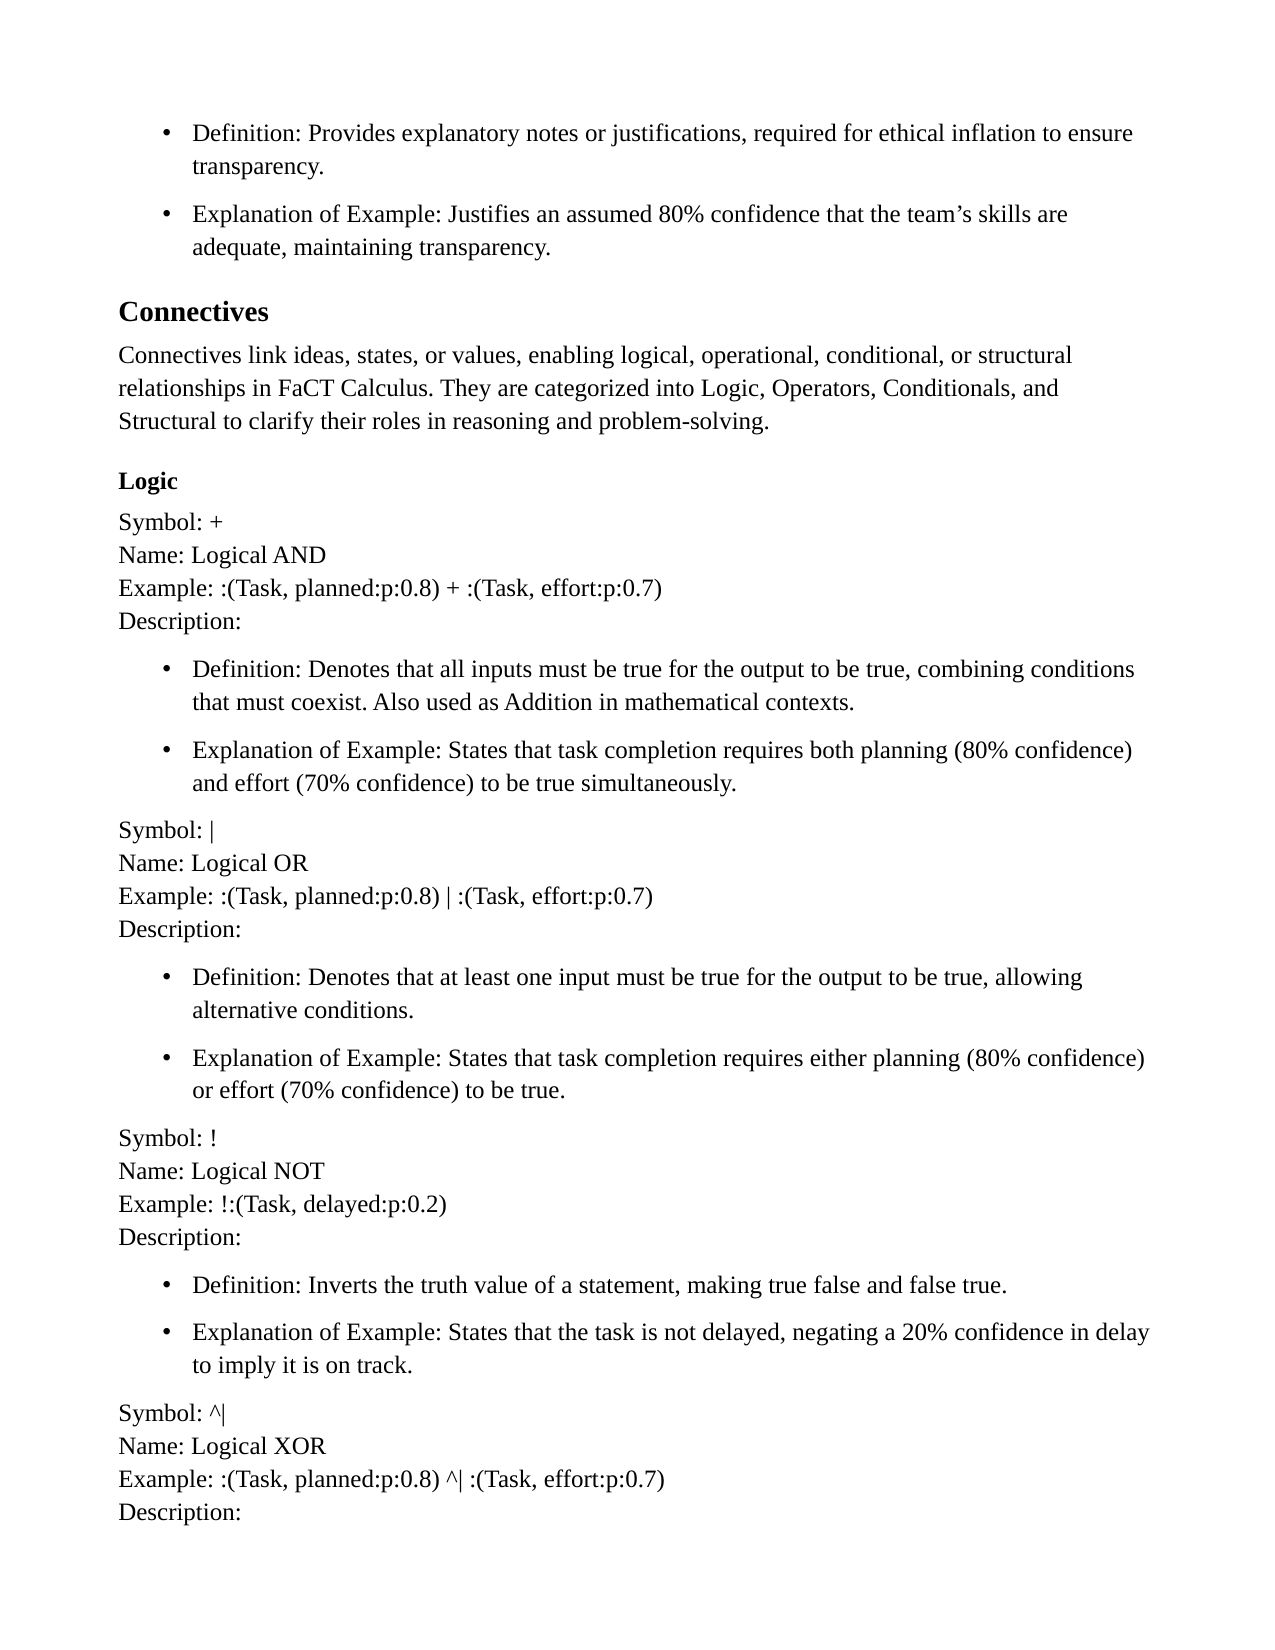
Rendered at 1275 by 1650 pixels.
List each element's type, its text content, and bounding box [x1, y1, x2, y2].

list Definition: Provides explanatory notes or justifications, required for ethical inflation to ensure transparency. [162, 118, 1157, 180]
list Explanation of Example: States that task completion requires either planning (80% confidence) or effort (70% confidence) to be true. [162, 1043, 1157, 1104]
text Symbol: ! Name: Logical NOT Example: !:(Task, delayed:p:0.2) Description: [118, 1123, 1157, 1251]
subtitle Connectives [118, 294, 1157, 327]
list Definition: Denotes that all inputs must be true for the output to be true, combining conditions that must coexist. Also used as Addition in mathematical contexts. [162, 654, 1157, 716]
list Definition: Inverts the truth value of a statement, making true false and false true. [162, 1270, 1157, 1299]
text Symbol: | Name: Logical OR Example: :(Task, planned:p:0.8) | :(Task, effort:p:0.7) Description: [118, 815, 1157, 943]
list Definition: Denotes that at least one input must be true for the output to be true, allowing alternative conditions. [162, 962, 1157, 1024]
text Symbol: + Name: Logical AND Example: :(Task, planned:p:0.8) + :(Task, effort:p:0.7) Description: [118, 507, 1157, 635]
list Explanation of Example: Justifies an assumed 80% confidence that the team’s skills are adequate, maintaining transparency. [162, 199, 1157, 261]
list Explanation of Example: States that task completion requires both planning (80% confidence) and effort (70% confidence) to be true simultaneously. [162, 735, 1157, 796]
text Symbol: ^| Name: Logical XOR Example: :(Task, planned:p:0.8) ^| :(Task, effort:p:0.7) Description: [118, 1398, 1157, 1526]
subtitle Logic [118, 466, 1157, 495]
list Explanation of Example: States that the task is not delayed, negating a 20% confidence in delay to imply it is on track. [162, 1317, 1157, 1379]
text Connectives link ideas, states, or values, enabling logical, operational, conditional, or structural relationships in FaCT Calculus. They are categorized into Logic, Operators, Conditionals, and Structural to clarify their roles in reasoning and problem-solving. [118, 340, 1157, 435]
